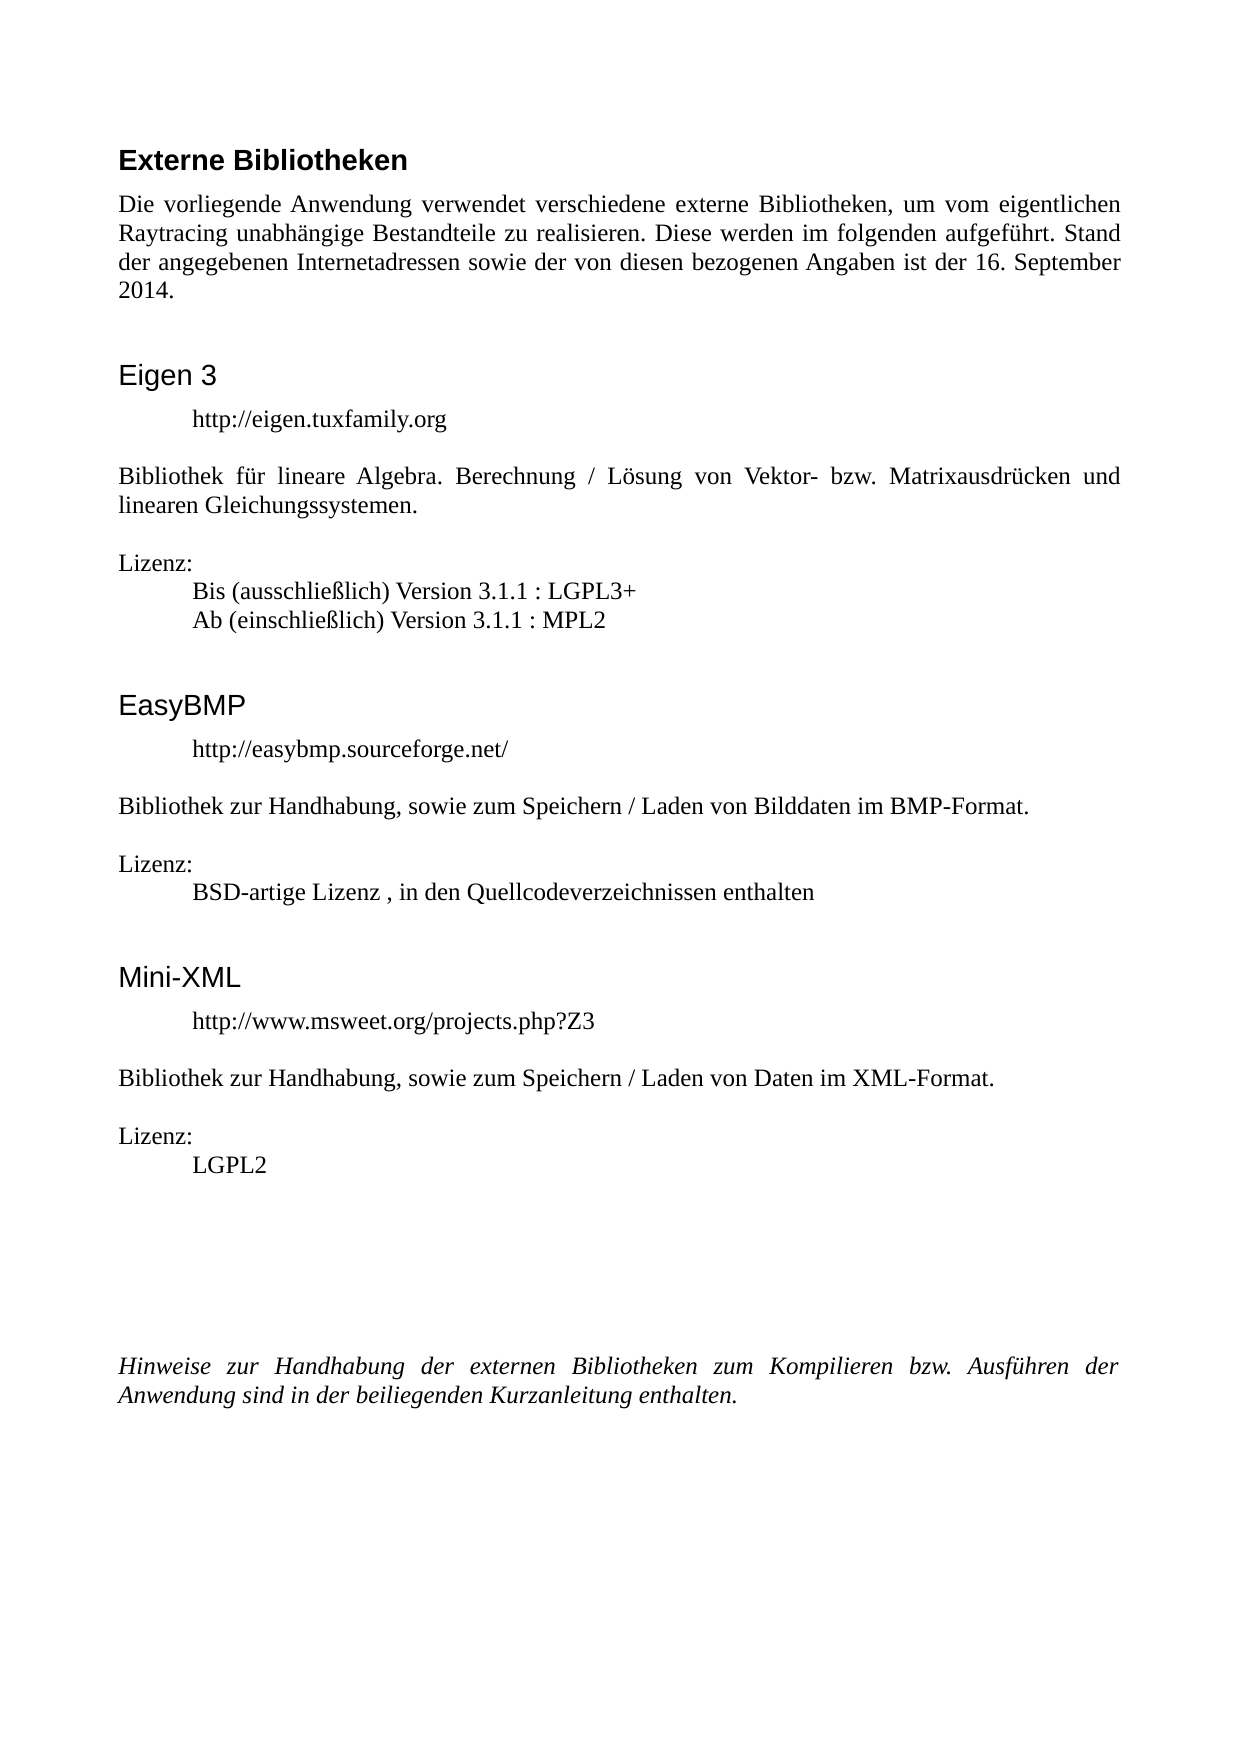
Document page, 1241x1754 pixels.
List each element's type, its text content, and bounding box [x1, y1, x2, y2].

text Bis (ausschließlich) Version 3.1.1 : LGPL3+ [118, 576, 1122, 605]
subtitle Externe Bibliotheken [118, 143, 1122, 177]
text http://eigen.tuxfamily.org [118, 404, 1122, 433]
text Die vorliegende Anwendung verwendet verschiedene externe Bibliotheken, um vom eigentlichen Raytracing unabhängige Bestandteile zu realisieren. Diese werden im folgenden aufgeführt. Stand der angegebenen Internetadressen sowie der von diesen bezogenen Angaben ist der 16. September 2014. [118, 189, 1122, 304]
text Bibliothek für lineare Algebra. Berechnung / Lösung von Vektor- bzw. Matrixausdrücken und linearen Gleichungssystemen. [118, 461, 1122, 519]
subtitle Eigen 3 [118, 358, 1122, 391]
subtitle EasyBMP [118, 688, 1122, 721]
text http://easybmp.sourceforge.net/ [118, 734, 1122, 762]
text Ab (einschließlich) Version 3.1.1 : MPL2 [118, 605, 1122, 634]
text Lizenz: [118, 548, 1122, 576]
text Lizenz: [118, 1121, 1122, 1150]
text Lizenz: [118, 849, 1122, 877]
text LGPL2 [118, 1150, 1122, 1178]
text Bibliothek zur Handhabung, sowie zum Speichern / Laden von Daten im XML-Format. [118, 1063, 1122, 1092]
subtitle Mini-XML [118, 960, 1122, 993]
text http://www.msweet.org/projects.php?Z3 [118, 1006, 1122, 1035]
text Hinweise zur Handhabung der externen Bibliotheken zum Kompilieren bzw. Ausführen der Anwendung sind in der beiliegenden Kurzanleitung enthalten. [118, 1351, 1122, 1408]
text Bibliothek zur Handhabung, sowie zum Speichern / Laden von Bilddaten im BMP-Format. [118, 791, 1122, 820]
text BSD-artige Lizenz , in den Quellcodeverzeichnissen enthalten [118, 877, 1122, 906]
